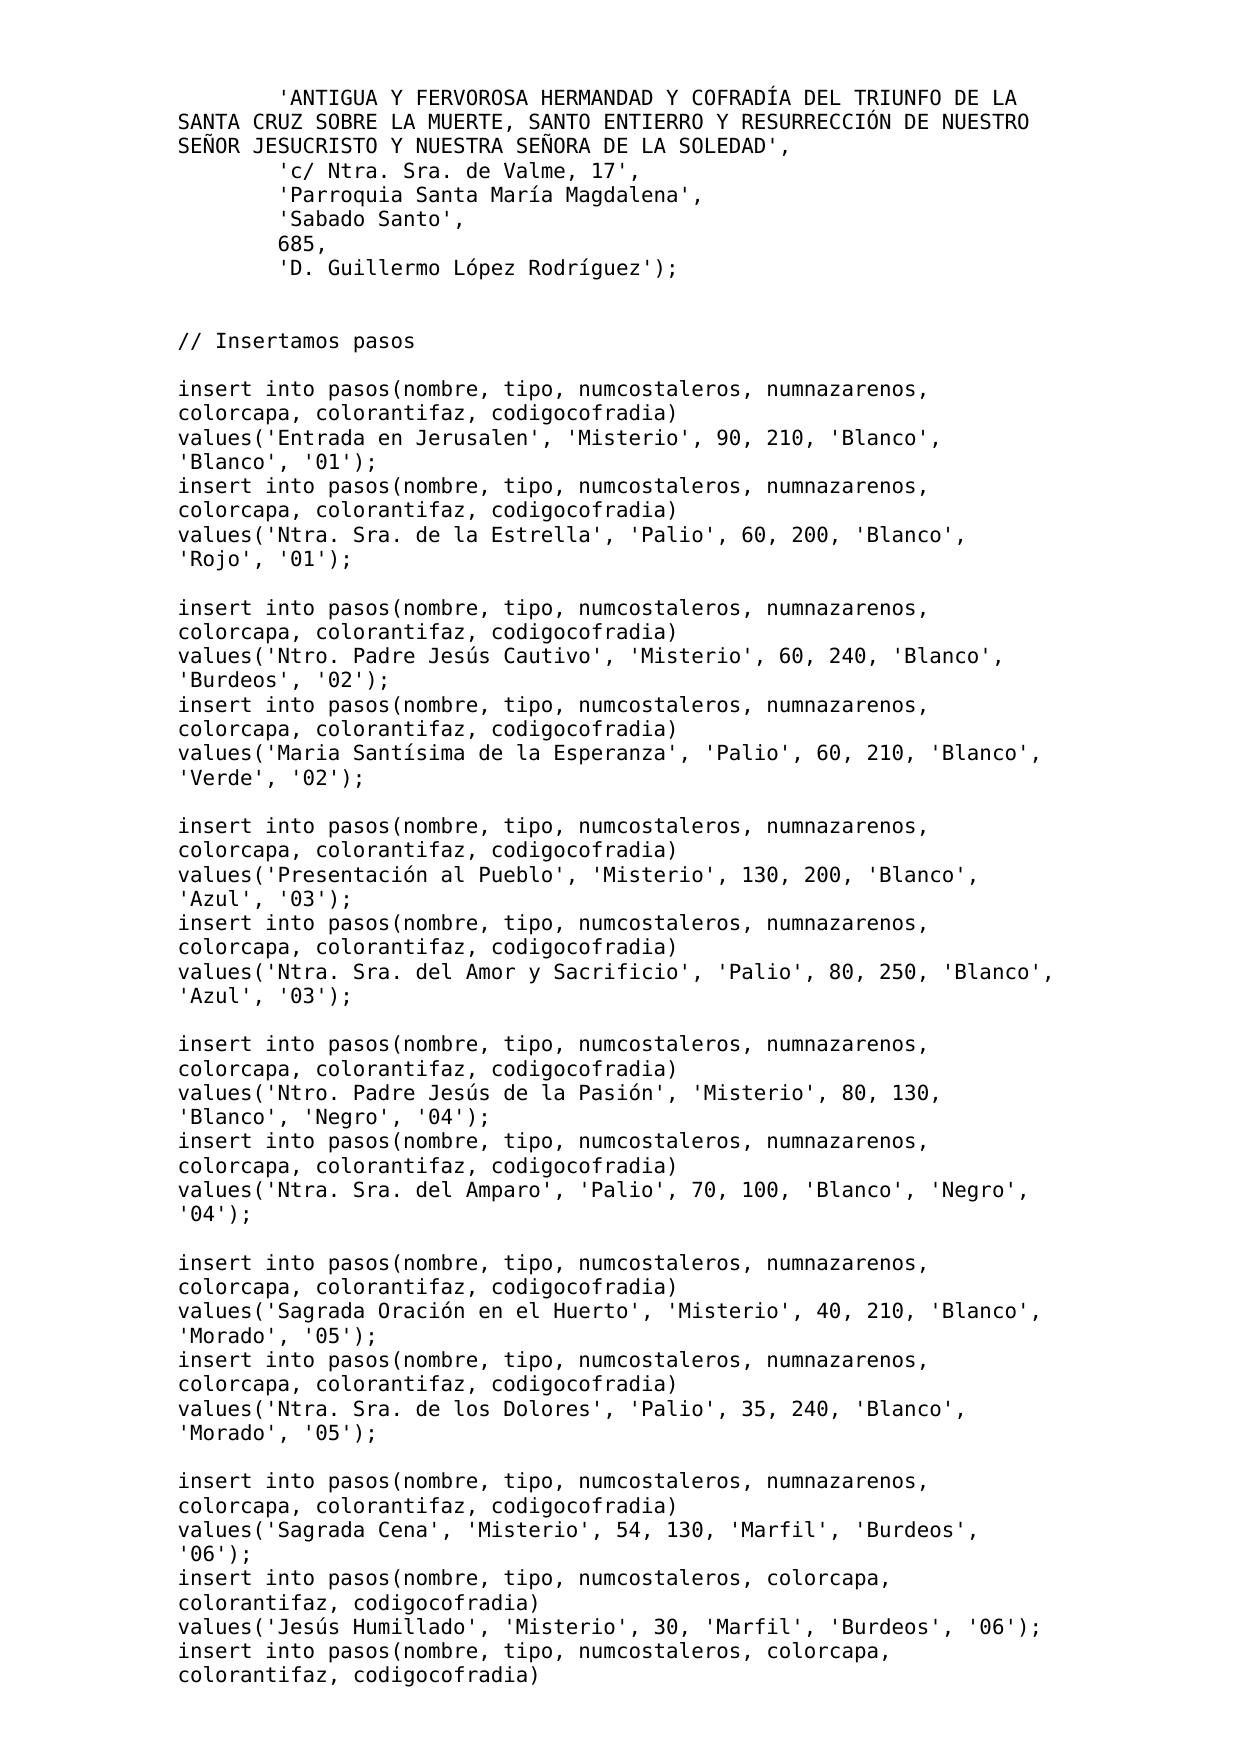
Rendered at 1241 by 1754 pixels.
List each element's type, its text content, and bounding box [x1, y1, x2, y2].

text values('Ntro. Padre Jesús de la Pasión', 'Misterio', 80, 130, 'Blanco', 'Negro', '04'); [177, 1081, 1063, 1129]
text insert into pasos(nombre, tipo, numcostaleros, numnazarenos, colorcapa, colorantifaz, codigocofradia) [177, 1032, 1063, 1081]
text insert into pasos(nombre, tipo, numcostaleros, numnazarenos, colorcapa, colorantifaz, codigocofradia) [177, 1251, 1063, 1299]
text values('Ntra. Sra. de la Estrella', 'Palio', 60, 200, 'Blanco', 'Rojo', '01'); [177, 523, 1063, 571]
text 'c/ Ntra. Sra. de Valme, 17', [177, 159, 1063, 183]
text insert into pasos(nombre, tipo, numcostaleros, numnazarenos, colorcapa, colorantifaz, codigocofradia) [177, 1469, 1063, 1518]
text values('Ntra. Sra. del Amor y Sacrificio', 'Palio', 80, 250, 'Blanco', 'Azul', '03'); [177, 960, 1063, 1008]
text 685, [177, 232, 1063, 256]
text insert into pasos(nombre, tipo, numcostaleros, numnazarenos, colorcapa, colorantifaz, codigocofradia) [177, 1129, 1063, 1178]
text insert into pasos(nombre, tipo, numcostaleros, numnazarenos, colorcapa, colorantifaz, codigocofradia) [177, 377, 1063, 426]
text insert into pasos(nombre, tipo, numcostaleros, numnazarenos, colorcapa, colorantifaz, codigocofradia) [177, 693, 1063, 741]
text values('Ntra. Sra. del Amparo', 'Palio', 70, 100, 'Blanco', 'Negro', '04'); [177, 1178, 1063, 1227]
text values('Entrada en Jerusalen', 'Misterio', 90, 210, 'Blanco', 'Blanco', '01'); [177, 426, 1063, 474]
text insert into pasos(nombre, tipo, numcostaleros, numnazarenos, colorcapa, colorantifaz, codigocofradia) [177, 474, 1063, 523]
text insert into pasos(nombre, tipo, numcostaleros, numnazarenos, colorcapa, colorantifaz, codigocofradia) [177, 596, 1063, 644]
text insert into pasos(nombre, tipo, numcostaleros, numnazarenos, colorcapa, colorantifaz, codigocofradia) [177, 911, 1063, 960]
text values('Presentación al Pueblo', 'Misterio', 130, 200, 'Blanco', 'Azul', '03'); [177, 863, 1063, 911]
text insert into pasos(nombre, tipo, numcostaleros, numnazarenos, colorcapa, colorantifaz, codigocofradia) [177, 814, 1063, 863]
text 'ANTIGUA Y FERVOROSA HERMANDAD Y COFRADÍA DEL TRIUNFO DE LA SANTA CRUZ SOBRE LA MUERTE, SANTO ENTIERRO Y RESURRECCIÓN DE NUESTRO SEÑOR JESUCRISTO Y NUESTRA SEÑORA DE LA SOLEDAD', [177, 86, 1063, 159]
text values('Sagrada Cena', 'Misterio', 54, 130, 'Marfil', 'Burdeos', '06'); [177, 1518, 1063, 1566]
text // Insertamos pasos [177, 329, 1063, 353]
text values('Ntra. Sra. de los Dolores', 'Palio', 35, 240, 'Blanco', 'Morado', '05'); [177, 1397, 1063, 1445]
text values('Ntro. Padre Jesús Cautivo', 'Misterio', 60, 240, 'Blanco', 'Burdeos', '02'); [177, 644, 1063, 693]
text insert into pasos(nombre, tipo, numcostaleros, numnazarenos, colorcapa, colorantifaz, codigocofradia) [177, 1348, 1063, 1397]
text 'Sabado Santo', [177, 207, 1063, 232]
text insert into pasos(nombre, tipo, numcostaleros, colorcapa, colorantifaz, codigocofradia) [177, 1566, 1063, 1615]
text values('Jesús Humillado', 'Misterio', 30, 'Marfil', 'Burdeos', '06'); [177, 1615, 1063, 1639]
text 'Parroquia Santa María Magdalena', [177, 183, 1063, 207]
text insert into pasos(nombre, tipo, numcostaleros, colorcapa, colorantifaz, codigocofradia) [177, 1639, 1063, 1688]
text values('Sagrada Oración en el Huerto', 'Misterio', 40, 210, 'Blanco', 'Morado', '05'); [177, 1299, 1063, 1348]
text values('Maria Santísima de la Esperanza', 'Palio', 60, 210, 'Blanco', 'Verde', '02'); [177, 741, 1063, 790]
text 'D. Guillermo López Rodríguez'); [177, 256, 1063, 280]
